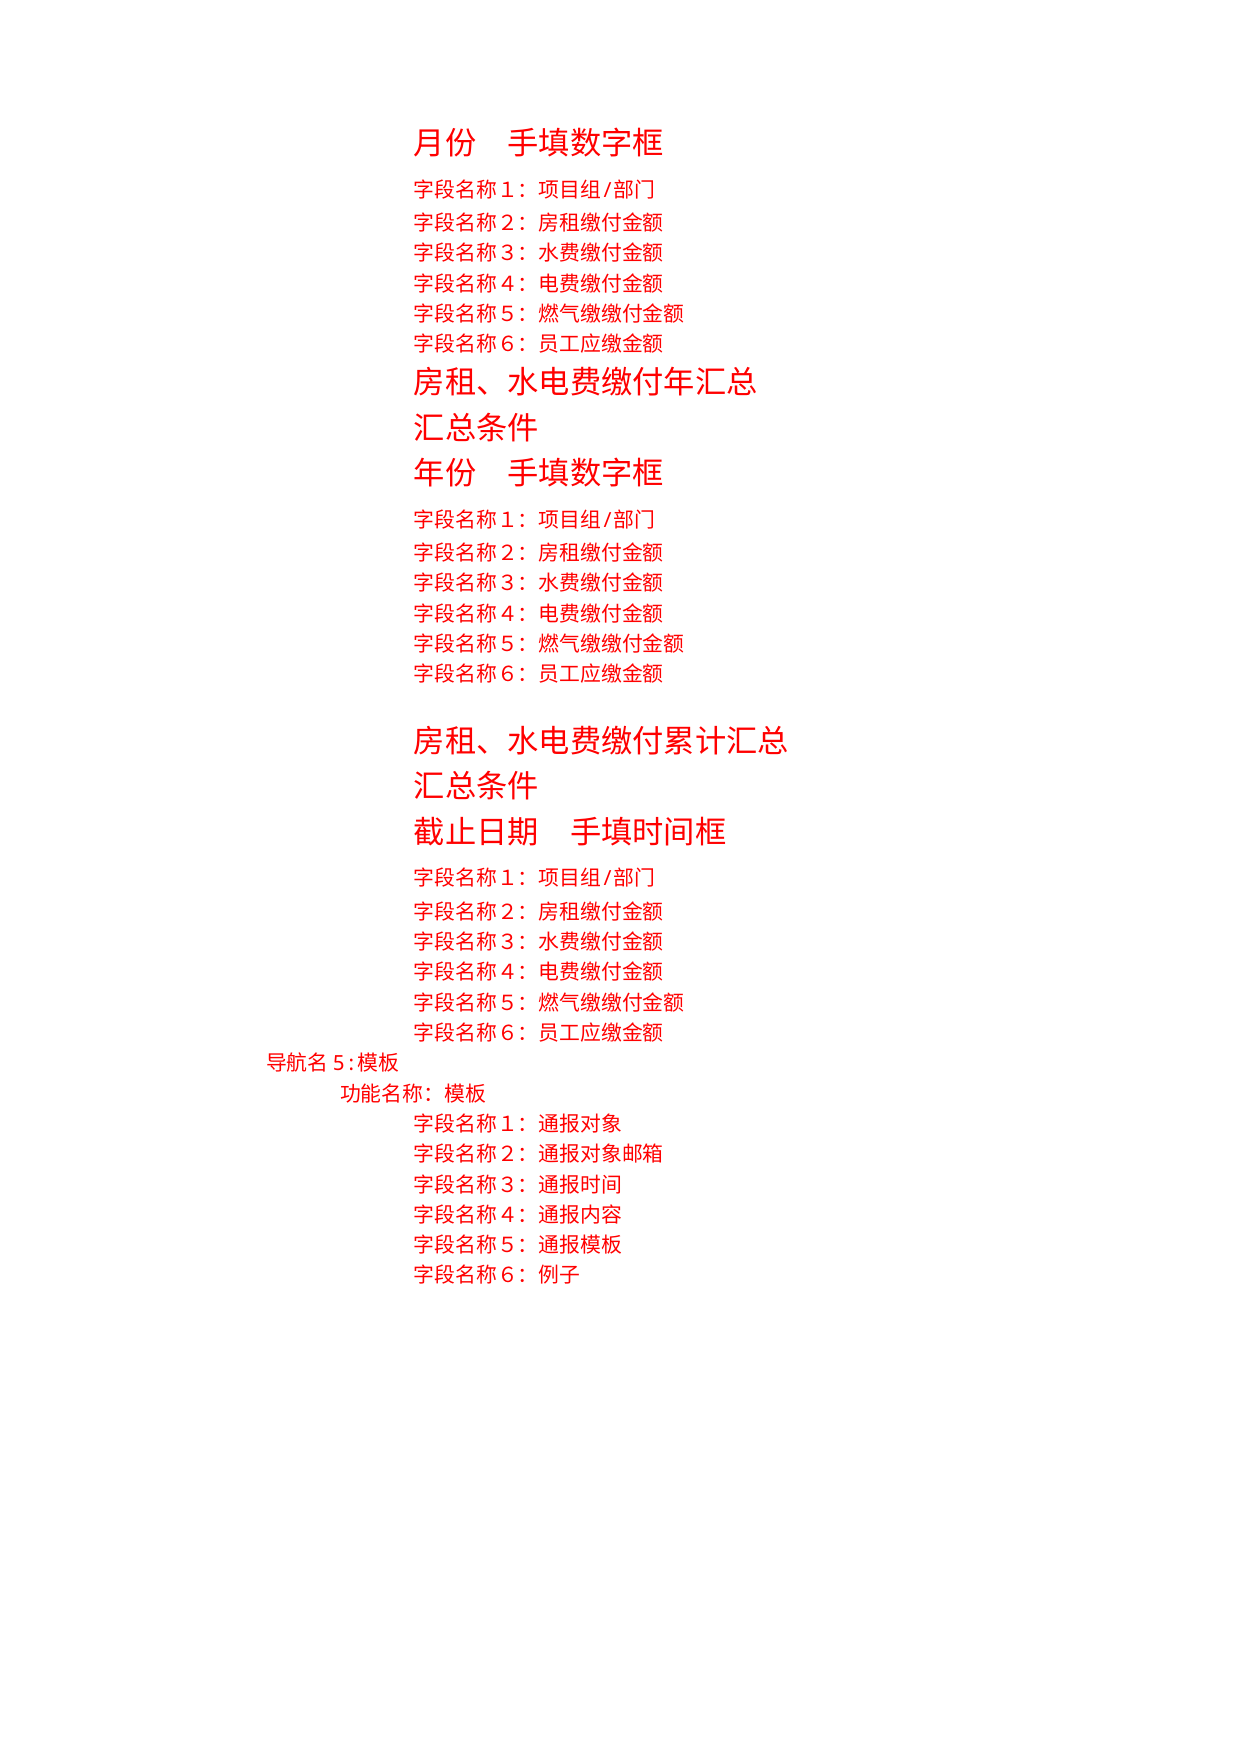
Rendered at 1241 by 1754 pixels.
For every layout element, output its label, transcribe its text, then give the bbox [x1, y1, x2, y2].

text 字段名称１：项目组/部门 [118, 852, 1122, 895]
text 导航名5:模板 [118, 1047, 1122, 1077]
text 字段名称２：通报对象邮箱 [118, 1137, 1122, 1168]
text 字段名称６：员工应缴金额 [118, 658, 1122, 688]
text 房租、水电费缴付累计汇总 [118, 716, 1122, 762]
text 字段名称６：员工应缴金额 [118, 327, 1122, 358]
text 字段名称４：电费缴付金额 [118, 597, 1122, 627]
text 年份 手填数字框 [118, 448, 1122, 494]
text 房租、水电费缴付年汇总 [118, 358, 1122, 403]
text 字段名称１：项目组/部门 [118, 494, 1122, 536]
text 字段名称３：通报时间 [118, 1168, 1122, 1198]
text 字段名称２：房租缴付金额 [118, 206, 1122, 236]
text 月份 手填数字框 [118, 118, 1122, 163]
text 字段名称５：通报模板 [118, 1228, 1122, 1259]
text 功能名称：模板 [118, 1077, 1122, 1107]
text 字段名称６：例子 [118, 1259, 1122, 1289]
text 字段名称４：电费缴付金额 [118, 956, 1122, 986]
text 字段名称１：项目组/部门 [118, 163, 1122, 206]
text 字段名称３：水费缴付金额 [118, 236, 1122, 267]
text 字段名称３：水费缴付金额 [118, 925, 1122, 956]
text 字段名称６：员工应缴金额 [118, 1016, 1122, 1047]
text 汇总条件 [118, 762, 1122, 807]
text 截止日期 手填时间框 [118, 807, 1122, 852]
text 字段名称３：水费缴付金额 [118, 567, 1122, 597]
text 字段名称２：房租缴付金额 [118, 536, 1122, 567]
text 字段名称４：电费缴付金额 [118, 267, 1122, 297]
text 字段名称４：通报内容 [118, 1198, 1122, 1228]
text 字段名称５：燃气缴缴付金额 [118, 986, 1122, 1016]
text 汇总条件 [118, 403, 1122, 448]
text 字段名称５：燃气缴缴付金额 [118, 297, 1122, 327]
text 字段名称１：通报对象 [118, 1107, 1122, 1137]
text 字段名称５：燃气缴缴付金额 [118, 627, 1122, 658]
text 字段名称２：房租缴付金额 [118, 895, 1122, 925]
